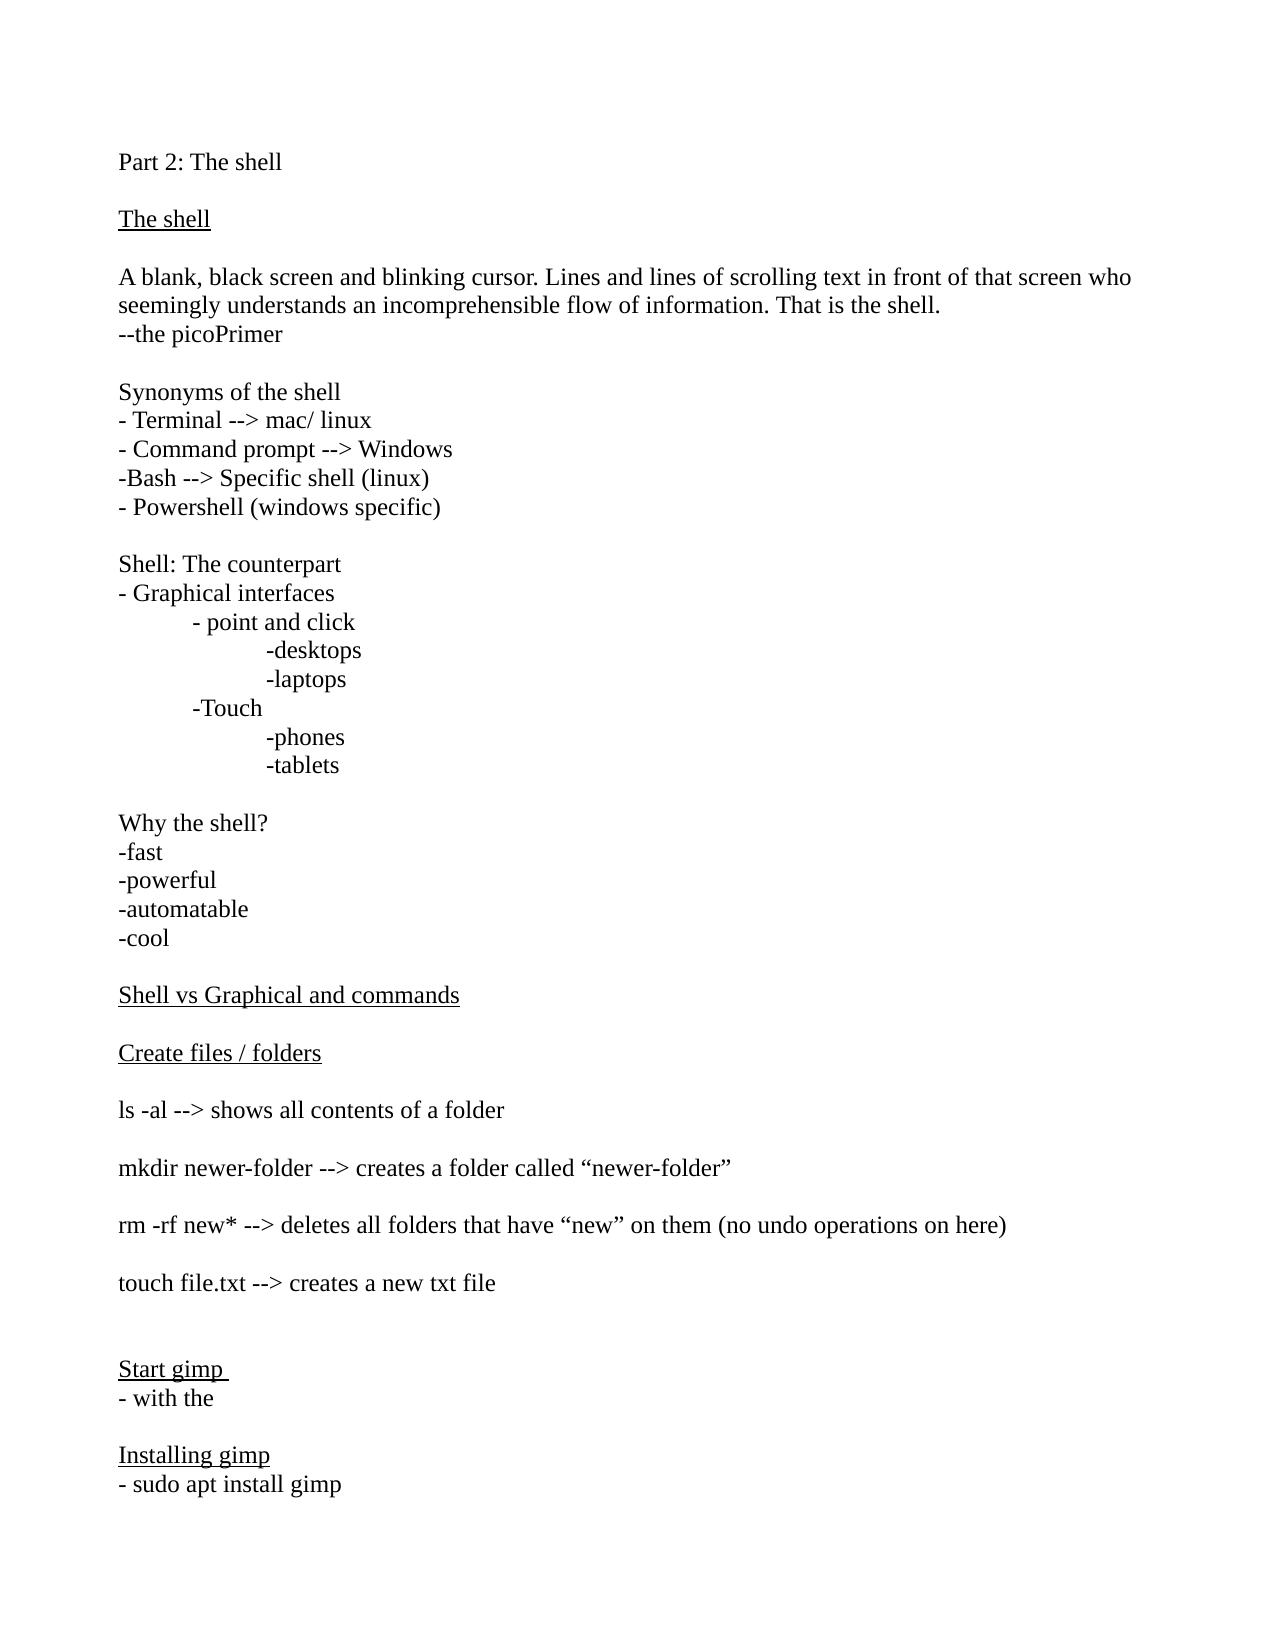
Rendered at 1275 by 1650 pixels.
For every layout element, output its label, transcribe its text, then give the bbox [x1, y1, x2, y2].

text -cool [118, 923, 1157, 952]
text touch file.txt --> creates a new txt file [118, 1268, 1157, 1297]
text --the picoPrimer [118, 319, 1157, 348]
text Part 2: The shell [118, 147, 1157, 176]
text mkdir newer-folder --> creates a folder called “newer-folder” [118, 1153, 1157, 1182]
text -automatable [118, 894, 1157, 923]
text -powerful [118, 866, 1157, 894]
text Shell: The counterpart [118, 549, 1157, 578]
text - Terminal --> mac/ linux [118, 406, 1157, 434]
text -phones [118, 722, 1157, 751]
text -Bash --> Specific shell (linux) [118, 463, 1157, 492]
text -laptops [118, 664, 1157, 693]
text - sudo apt install gimp [118, 1469, 1157, 1498]
text - Command prompt --> Windows [118, 434, 1157, 463]
text Synonyms of the shell [118, 377, 1157, 406]
text -tablets [118, 751, 1157, 779]
text -fast [118, 837, 1157, 866]
text Shell vs Graphical and commands [118, 981, 1157, 1009]
text -desktops [118, 636, 1157, 664]
text - Powershell (windows specific) [118, 492, 1157, 521]
text Why the shell? [118, 808, 1157, 837]
text A blank, black screen and blinking cursor. Lines and lines of scrolling text in front of that screen who seemingly understands an incomprehensible flow of information. That is the shell. [118, 262, 1157, 319]
text - Graphical interfaces [118, 578, 1157, 607]
text ls -al --> shows all contents of a folder [118, 1096, 1157, 1124]
text -Touch [118, 693, 1157, 722]
text Start gimp [118, 1354, 1157, 1383]
text The shell [118, 204, 1157, 233]
text Installing gimp [118, 1441, 1157, 1469]
text rm -rf new* --> deletes all folders that have “new” on them (no undo operations on here) [118, 1211, 1157, 1239]
text Create files / folders [118, 1038, 1157, 1067]
text - with the [118, 1383, 1157, 1412]
text - point and click [118, 607, 1157, 636]
